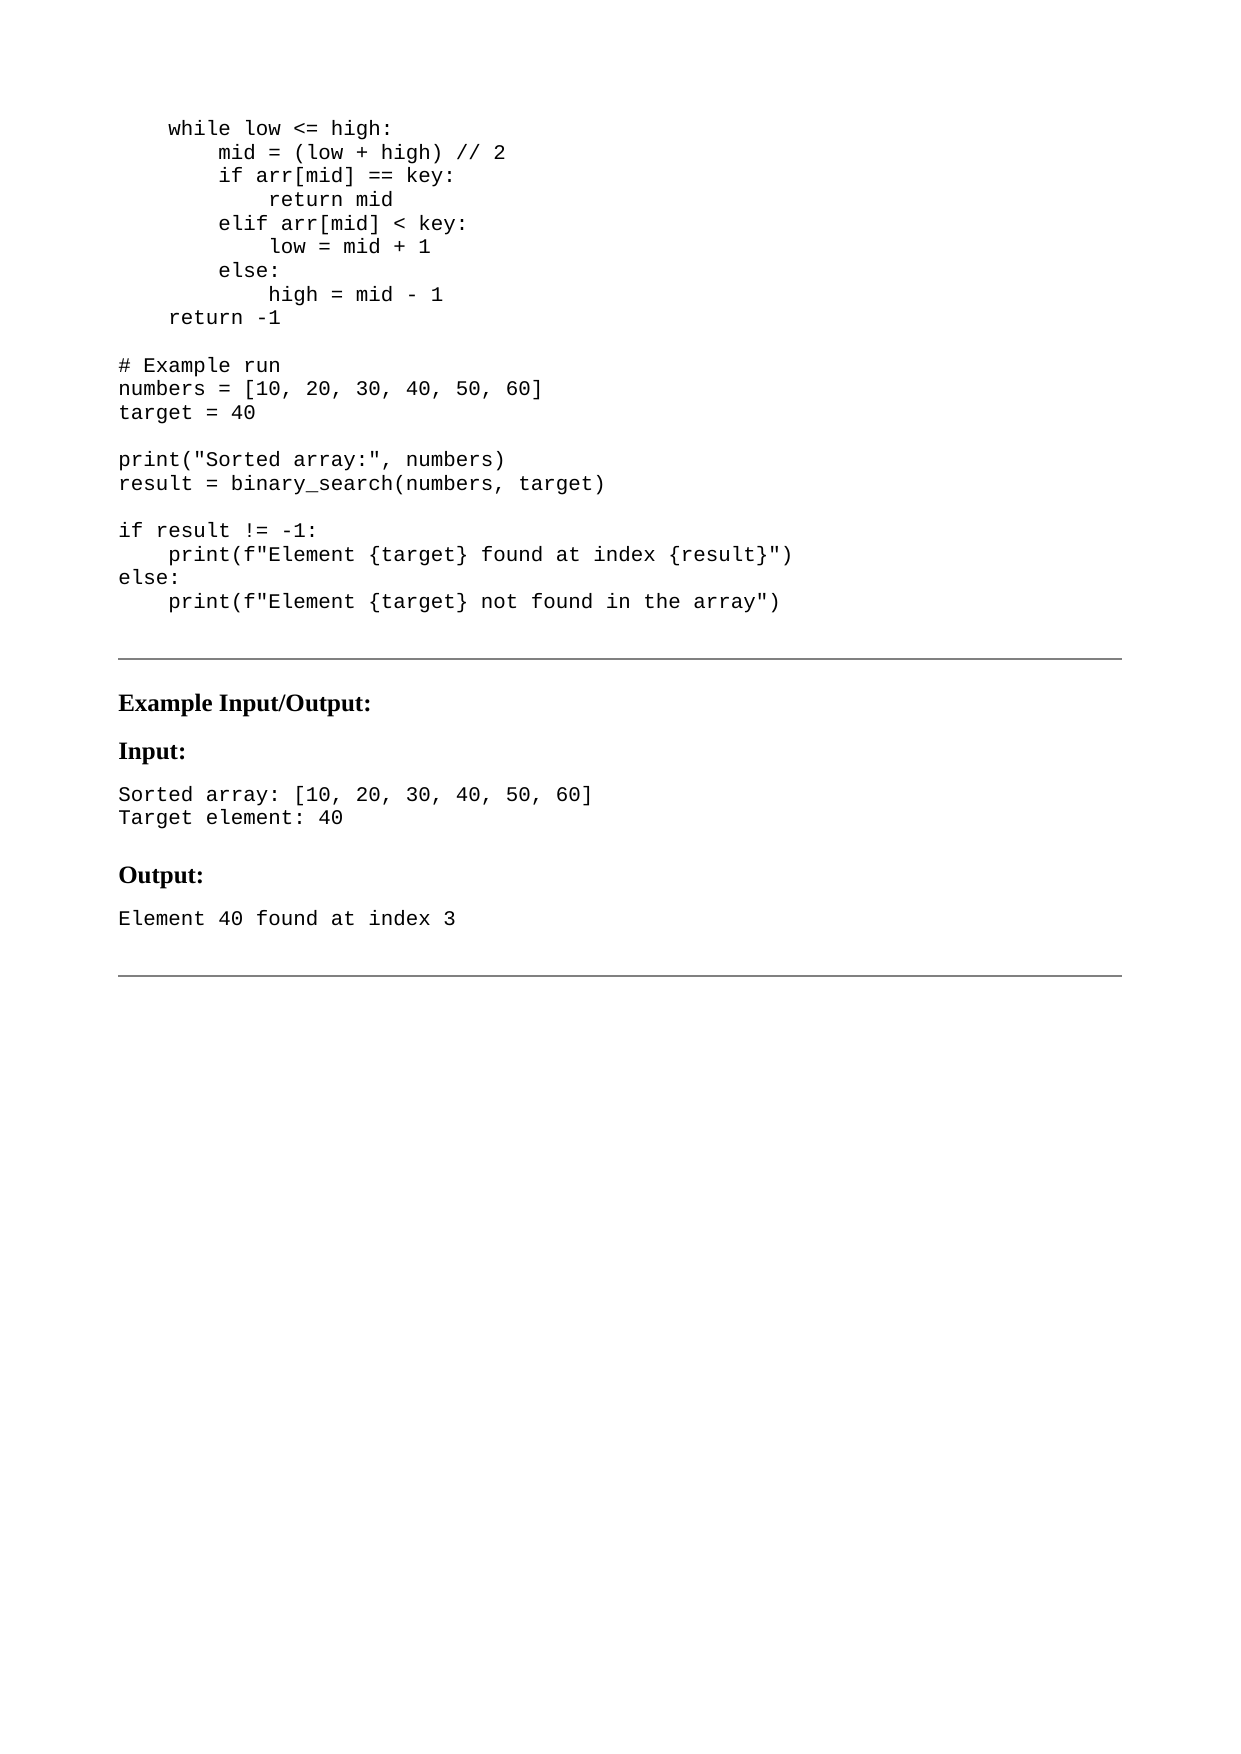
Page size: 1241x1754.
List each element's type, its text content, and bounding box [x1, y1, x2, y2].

text Target element: 40 [118, 807, 1122, 831]
text if result != -1: [118, 520, 1122, 544]
text Input: [118, 736, 1122, 765]
text high = mid - 1 [118, 284, 1122, 307]
text return -1 [118, 307, 1122, 331]
text if arr[mid] == key: [118, 165, 1122, 189]
text print(f"Element {target} not found in the array") [118, 591, 1122, 615]
text print("Sorted array:", numbers) [118, 449, 1122, 473]
text # Example run [118, 354, 1122, 378]
text low = mid + 1 [118, 236, 1122, 260]
text Example Input/Output: [118, 688, 1122, 717]
text return mid [118, 189, 1122, 213]
text numbers = [10, 20, 30, 40, 50, 60] [118, 378, 1122, 402]
text target = 40 [118, 402, 1122, 426]
text Element 40 found at index 3 [118, 908, 1122, 932]
text else: [118, 260, 1122, 284]
text print(f"Element {target} found at index {result}") [118, 544, 1122, 567]
text result = binary_search(numbers, target) [118, 473, 1122, 496]
text Output: [118, 860, 1122, 889]
text Sorted array: [10, 20, 30, 40, 50, 60] [118, 784, 1122, 807]
text while low <= high: [118, 118, 1122, 142]
text else: [118, 567, 1122, 591]
text elif arr[mid] < key: [118, 213, 1122, 236]
text mid = (low + high) // 2 [118, 142, 1122, 165]
